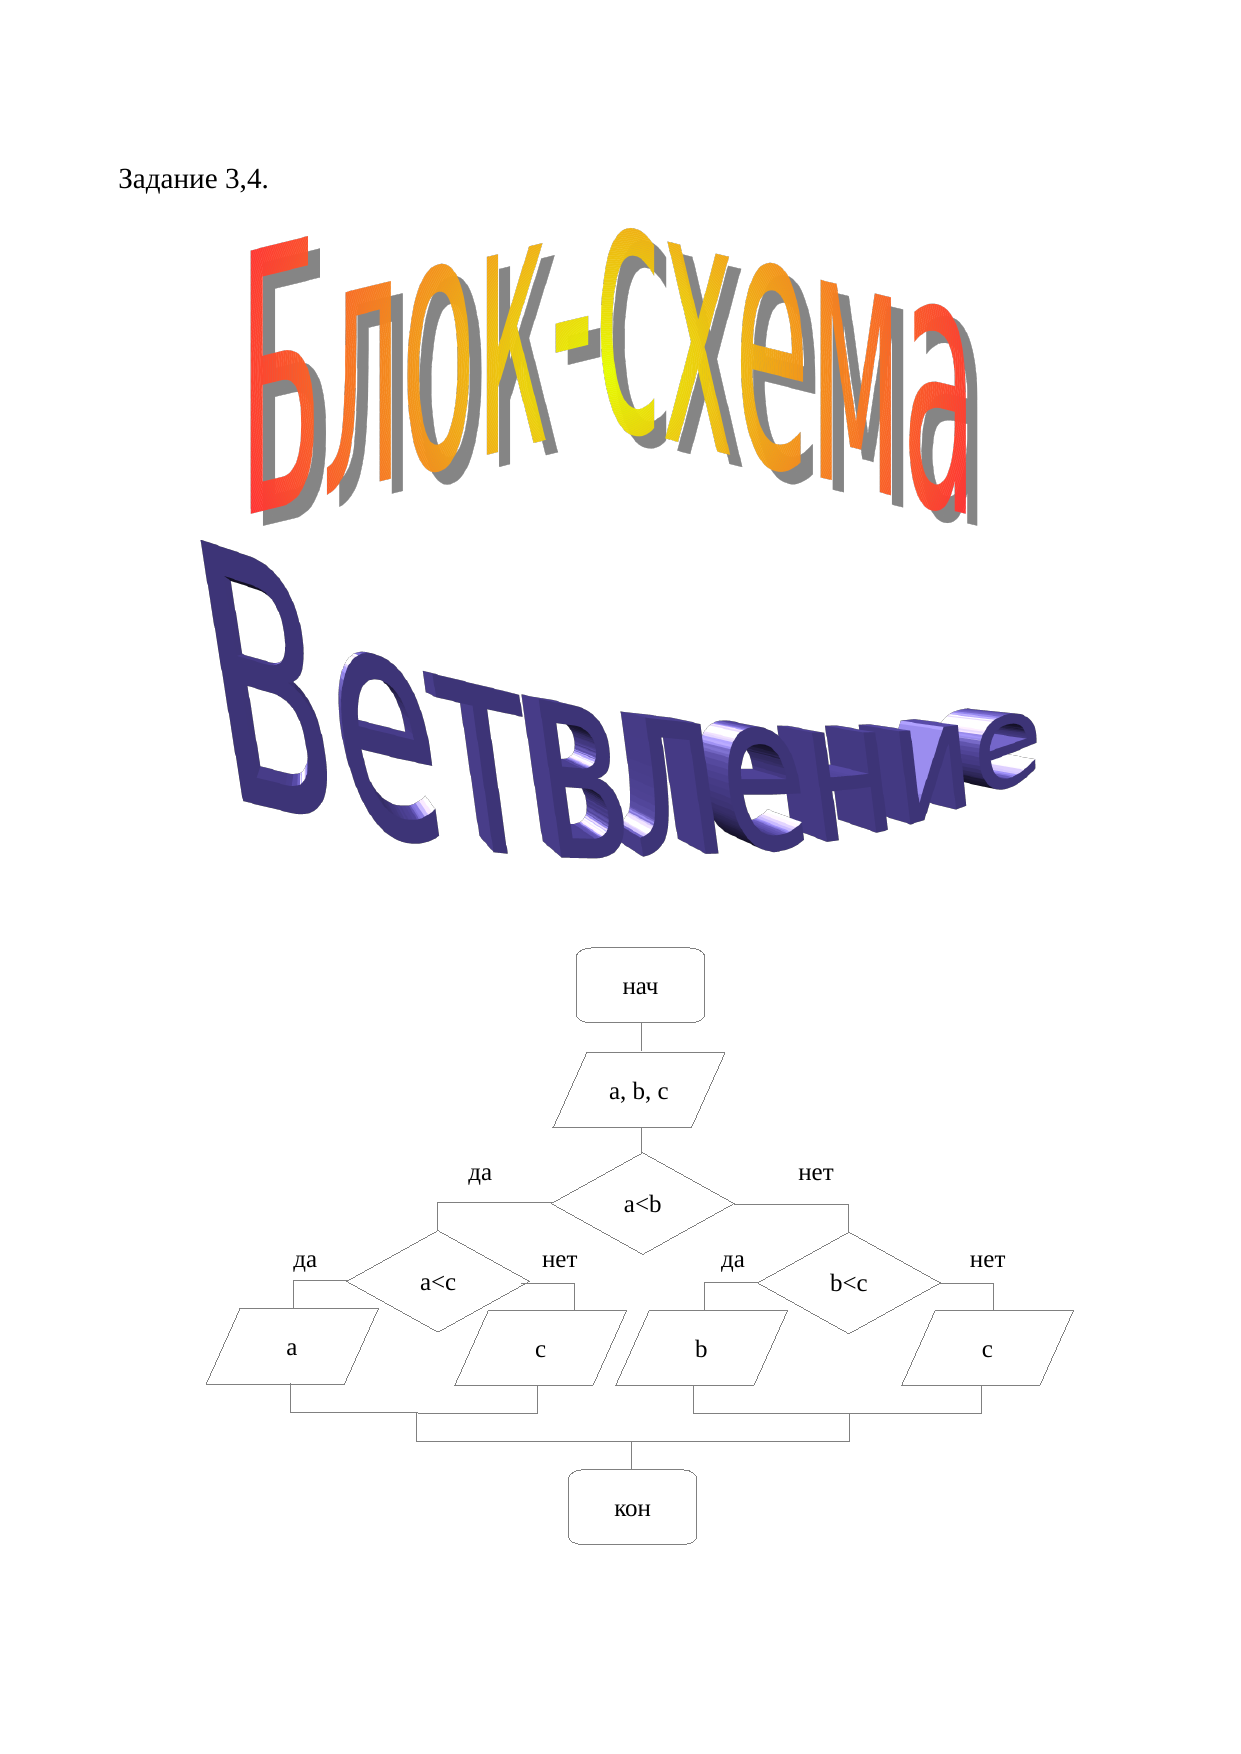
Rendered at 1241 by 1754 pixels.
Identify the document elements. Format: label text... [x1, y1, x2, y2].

picture [250, 227, 978, 526]
text да [118, 1244, 411, 1272]
text нет [873, 1244, 1122, 1272]
picture [200, 540, 1040, 885]
text нет да [465, 1244, 825, 1272]
text Задание 3,4. [118, 161, 1122, 195]
text нет [653, 1157, 1122, 1186]
text да [118, 1157, 632, 1186]
